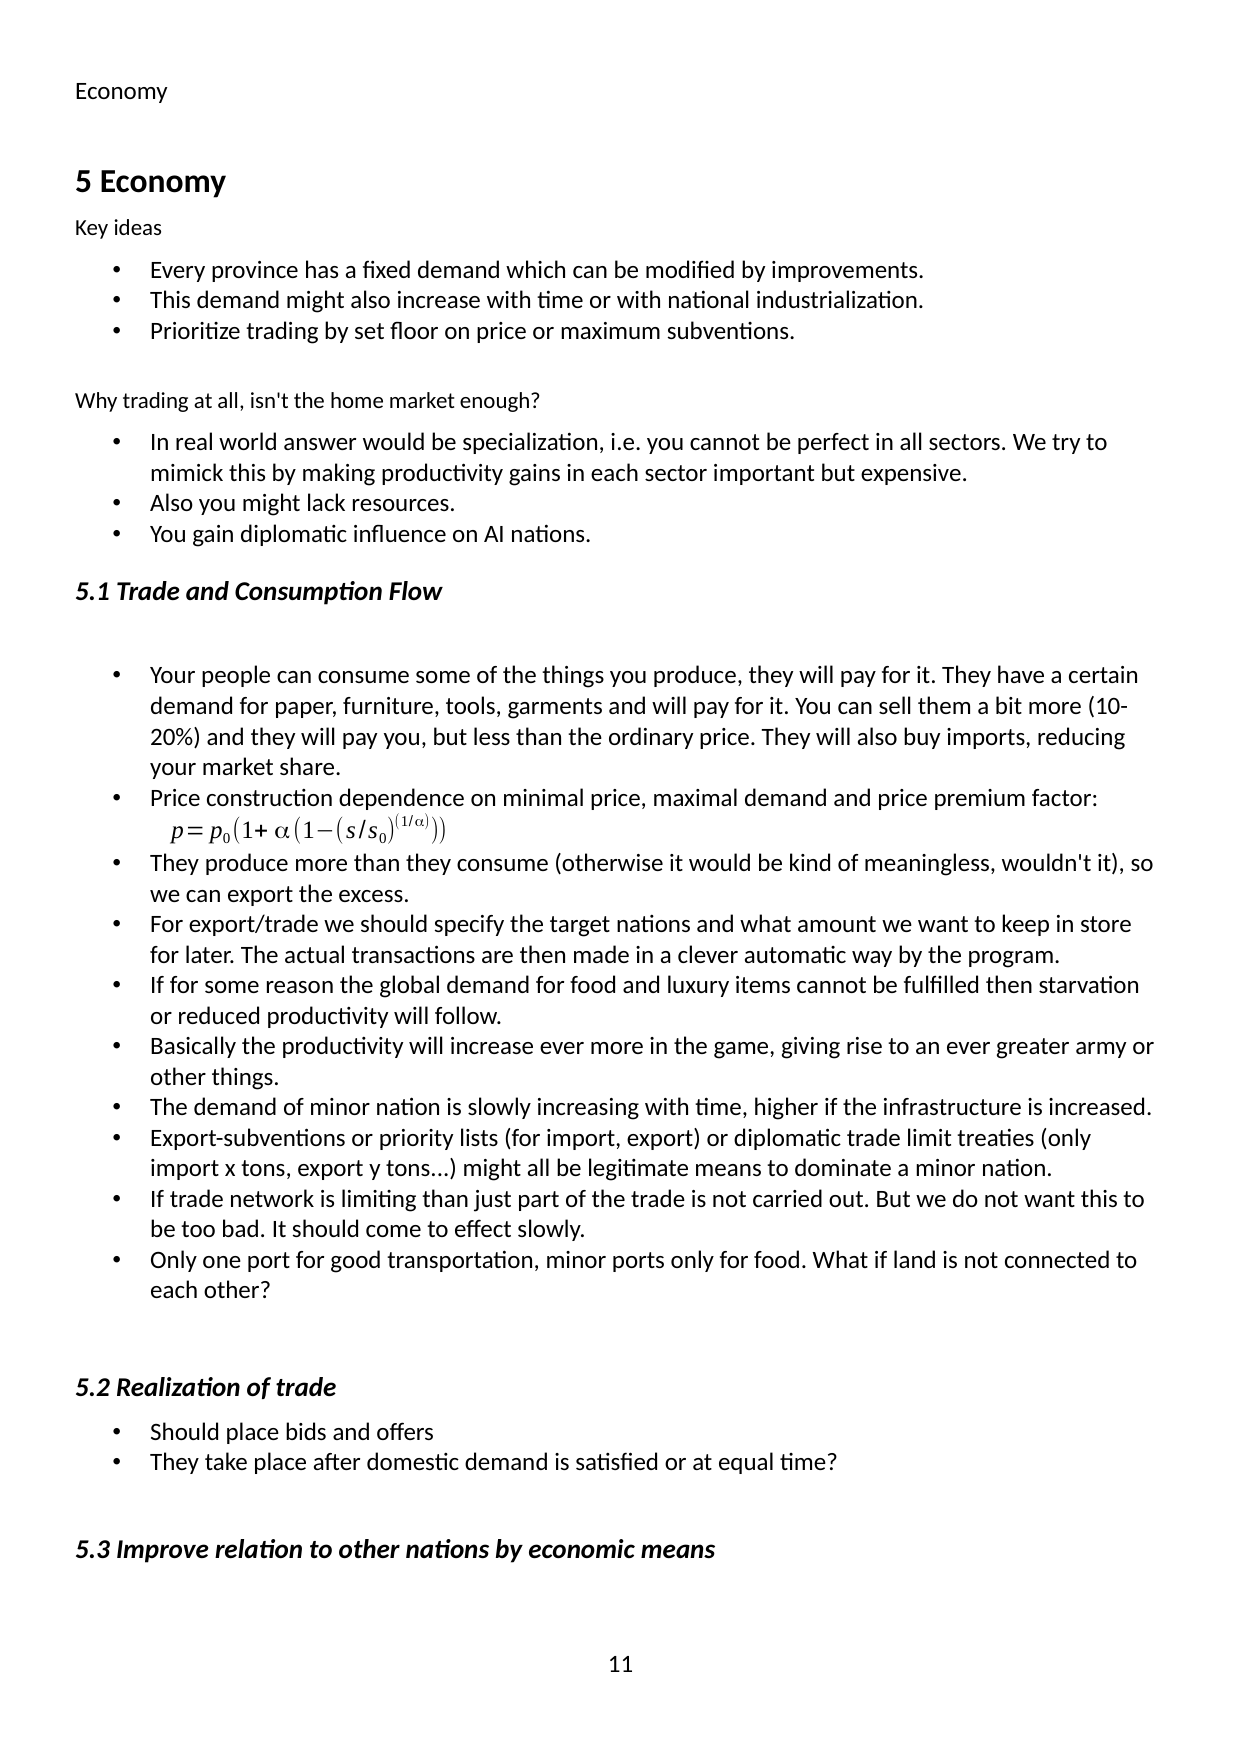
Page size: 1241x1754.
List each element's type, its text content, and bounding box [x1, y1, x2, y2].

list They produce more than they consume (otherwise it would be kind of meaningless, wouldn't it), so we can export the excess. [112, 847, 1166, 908]
list Every province has a fixed demand which can be modified by improvements. [112, 254, 1166, 284]
list You gain diplomatic influence on AI nations. [112, 518, 1166, 549]
list Price construction dependence on minimal price, maximal demand and price premium factor: [112, 782, 1166, 847]
list The demand of minor nation is slowly increasing with time, higher if the infrastructure is increased. [112, 1091, 1166, 1122]
list Should place bids and offers [112, 1416, 1166, 1447]
list In real world answer would be specialization, i.e. you cannot be perfect in all sectors. We try to mimick this by making productivity gains in each sector important but expensive. [112, 427, 1166, 488]
list For export/trade we should specify the target nations and what amount we want to keep in store for later. The actual transactions are then made in a clever automatic way by the program. [112, 908, 1166, 969]
list Basically the productivity will increase ever more in the game, giving rise to an ever greater army or other things. [112, 1030, 1166, 1091]
subtitle Improve relation to other nations by economic means [75, 1533, 1166, 1566]
list Also you might lack resources. [112, 488, 1166, 518]
list Export-subventions or priority lists (for import, export) or diplomatic trade limit treaties (only import x tons, export y tons...) might all be legitimate means to dominate a minor nation. [112, 1122, 1166, 1183]
list If trade network is limiting than just part of the trade is not carried out. But we do not want this to be too bad. It should come to effect slowly. [112, 1183, 1166, 1244]
list They take place after domestic demand is satisfied or at equal time? [112, 1447, 1166, 1477]
list Your people can consume some of the things you produce, they will pay for it. They have a certain demand for paper, furniture, tools, garments and will pay for it. You can sell them a bit more (10-20%) and they will pay you, but less than the ordinary price. They will also buy imports, reducing your market share. [112, 660, 1166, 782]
list This demand might also increase with time or with national industrialization. [112, 284, 1166, 315]
subtitle Realization of trade [75, 1371, 1166, 1403]
text Key ideas [75, 213, 1166, 241]
subtitle Trade and Consumption Flow [75, 574, 1166, 607]
list Only one port for good transportation, minor ports only for food. What if land is not connected to each other? [112, 1244, 1166, 1305]
list If for some reason the global demand for food and luxury items cannot be fulfilled then starvation or reduced productivity will follow. [112, 969, 1166, 1030]
subtitle Economy [75, 160, 1166, 201]
text Why trading at all, isn't the home market enough? [75, 386, 1166, 414]
list Prioritize trading by set floor on price or maximum subventions. [112, 315, 1166, 346]
